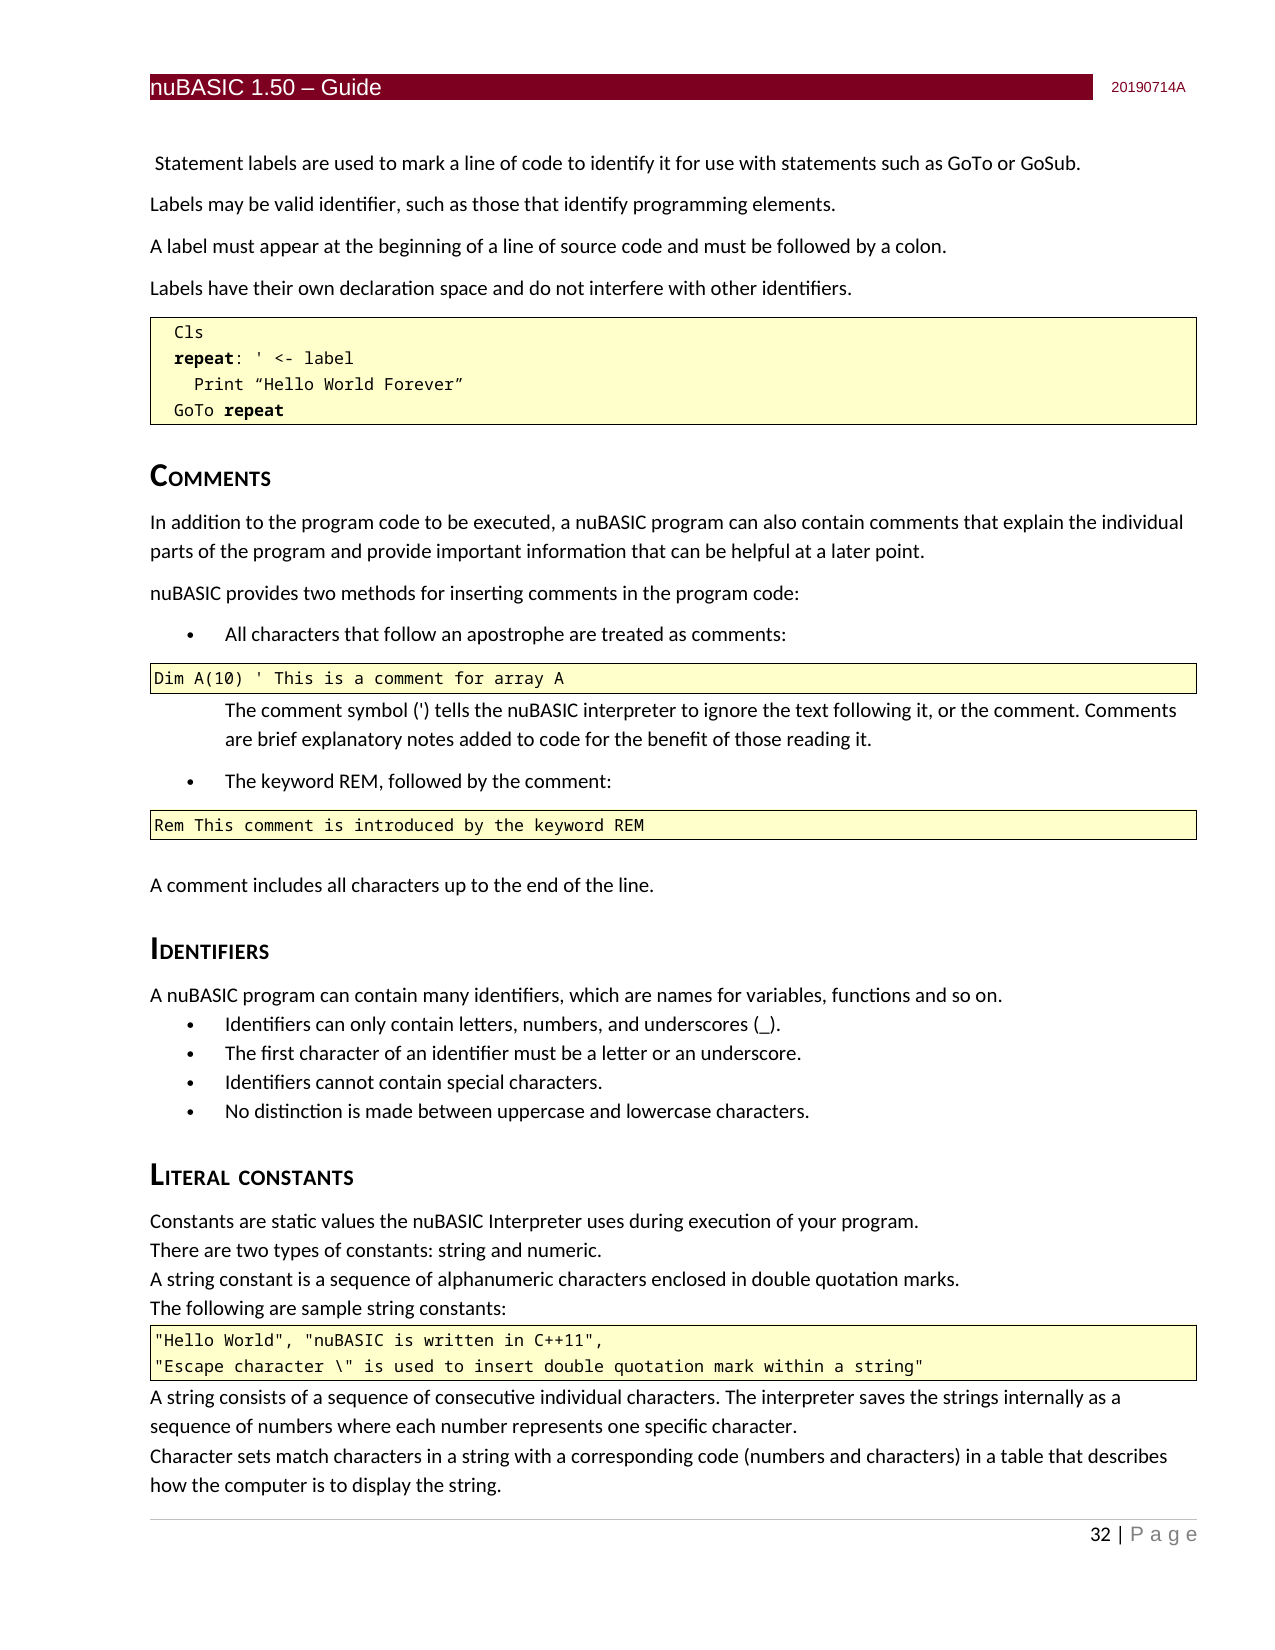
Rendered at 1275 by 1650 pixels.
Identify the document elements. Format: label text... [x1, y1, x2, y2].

text A label must appear at the beginning of a line of source code and must be followed by a colon. [150, 233, 1197, 259]
list "Hello World", "nuBASIC is written in C++11", [151, 1326, 1196, 1351]
list GoTo repeat [151, 395, 1196, 424]
text A comment includes all characters up to the end of the line. [150, 873, 1197, 898]
list "Escape character \" is used to insert double quotation mark within a string" [151, 1351, 1196, 1380]
list Dim A(10) ' This is a comment for array A [151, 664, 1196, 693]
subtitle Literal constants [150, 1153, 1197, 1193]
list The first character of an identifier must be a letter or an underscore. [187, 1040, 1197, 1066]
text There are two types of constants: string and numeric. [150, 1237, 1197, 1262]
text A nuBASIC program can contain many identifiers, which are names for variables, functions and so on. [150, 982, 1197, 1007]
text The following are sample string constants: [150, 1295, 1197, 1321]
text A string constant is a sequence of alphanumeric characters enclosed in double quotation marks. [150, 1266, 1197, 1292]
text In addition to the program code to be executed, a nuBASIC program can also contain comments that explain the individual parts of the program and provide important information that can be helpful at a later point. [150, 509, 1197, 563]
list Rem This comment is introduced by the keyword REM [151, 811, 1196, 839]
text Character sets match characters in a string with a corresponding code (numbers and characters) in a table that describes how the computer is to display the string. [150, 1443, 1197, 1497]
subtitle Identifiers [150, 927, 1197, 967]
text Statement labels are used to mark a line of code to identify it for use with statements such as GoTo or GoSub. [150, 150, 1197, 175]
list Identifiers can only contain letters, numbers, and underscores (_). [187, 1011, 1197, 1036]
list Identifiers cannot contain special characters. [187, 1069, 1197, 1095]
list Print “Hello World Forever” [151, 369, 1196, 395]
list No distinction is made between uppercase and lowercase characters. [187, 1098, 1197, 1124]
list The keyword REM, followed by the comment: [187, 768, 1197, 793]
list The comment symbol (') tells the nuBASIC interpreter to ignore the text following it, or the comment. Comments are brief explanatory notes added to code for the benefit of those reading it. [187, 697, 1197, 752]
subtitle Comments [150, 454, 1197, 494]
text Labels may be valid identifier, such as those that identify programming elements. [150, 192, 1197, 217]
list All characters that follow an apostrophe are treated as comments: [187, 621, 1197, 647]
text A string consists of a sequence of consecutive individual characters. The interpreter saves the strings internally as a sequence of numbers where each number represents one specific character. [150, 1384, 1197, 1439]
list repeat: ' <- label [151, 343, 1196, 369]
text Constants are static values the nuBASIC Interpreter uses during execution of your program. [150, 1208, 1197, 1233]
list Cls [151, 318, 1196, 343]
text nuBASIC provides two methods for inserting comments in the program code: [150, 580, 1197, 605]
text Labels have their own declaration space and do not interfere with other identifiers. [150, 275, 1197, 300]
